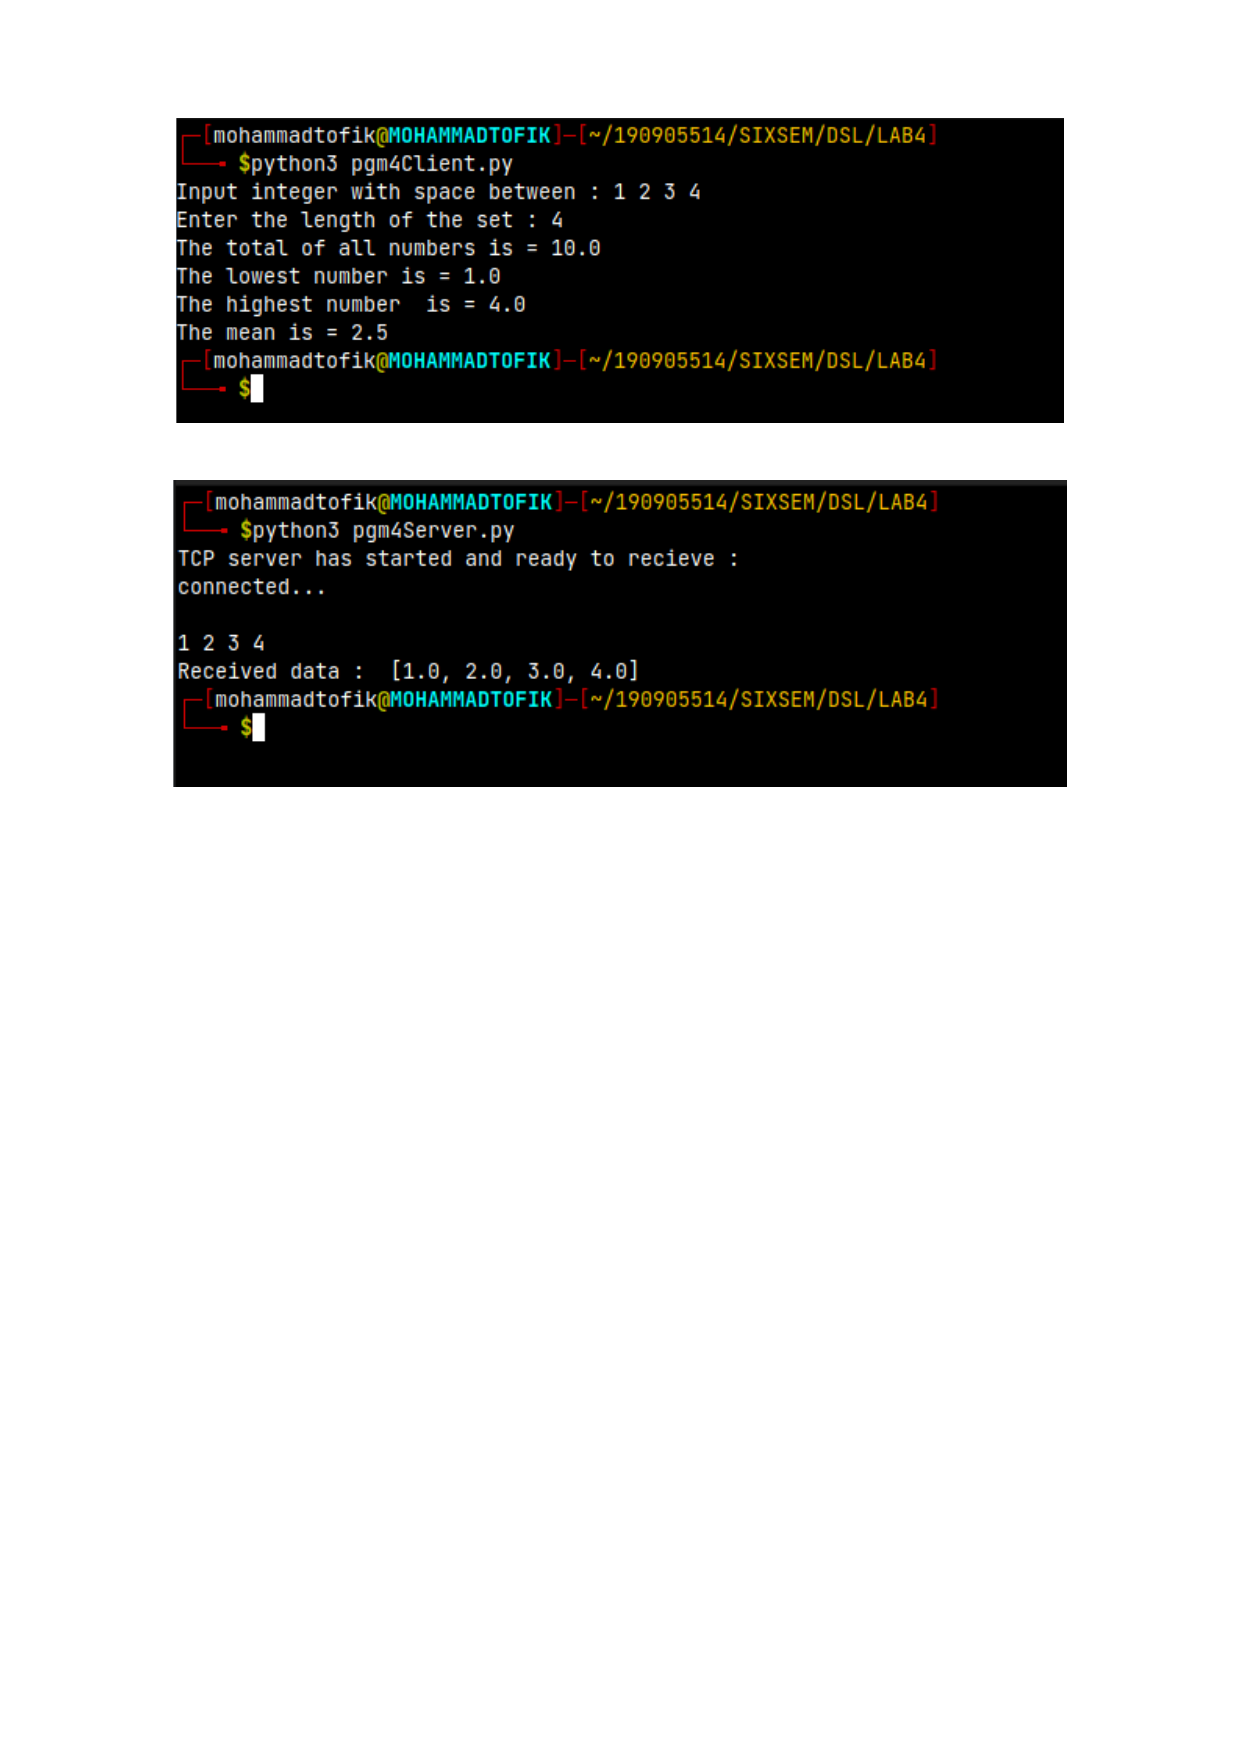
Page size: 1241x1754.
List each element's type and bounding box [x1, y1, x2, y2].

picture [173, 480, 1067, 787]
picture [176, 118, 1064, 423]
